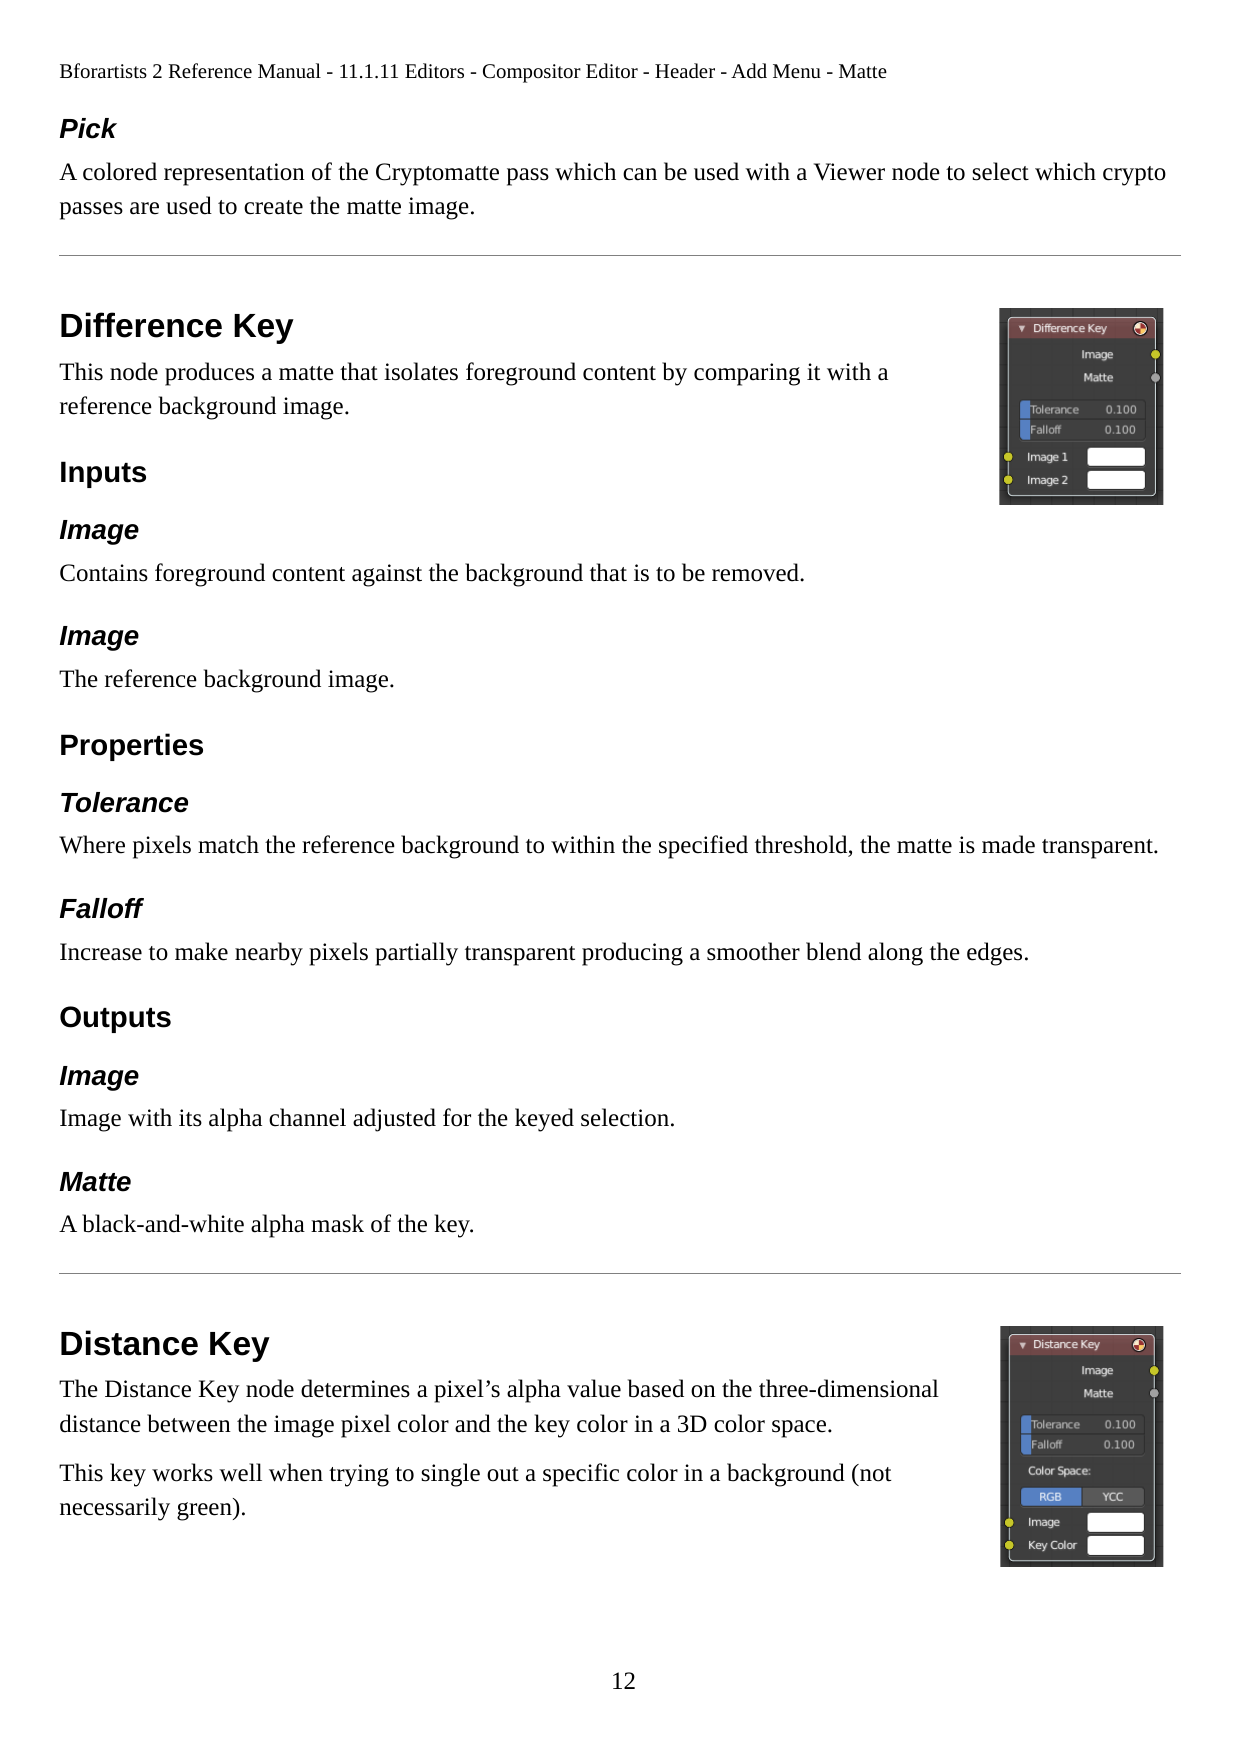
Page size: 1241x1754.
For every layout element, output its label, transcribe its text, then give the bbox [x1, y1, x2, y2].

subtitle Tolerance [59, 786, 1181, 818]
subtitle [1164, 455, 1181, 488]
text This key works well when trying to single out a specific color in a background (not necessarily green). [59, 1458, 1000, 1521]
subtitle Image [59, 1059, 1181, 1091]
text The reference background image. [59, 664, 1181, 693]
subtitle Difference Key [59, 306, 1181, 344]
text The Distance Key node determines a pixel’s alpha value based on the three-dimensional distance between the image pixel color and the key color in a 3D color space. [59, 1374, 1000, 1438]
subtitle Falloff [59, 892, 1181, 924]
subtitle Image [59, 619, 1181, 651]
subtitle Matte [59, 1165, 1181, 1197]
text Increase to make nearby pixels partially transparent producing a smoother blend along the edges. [59, 937, 1181, 965]
subtitle Distance Key [59, 1323, 1181, 1362]
subtitle Inputs [59, 455, 999, 488]
text This node produces a matte that isolates foreground content by comparing it with a reference background image. [59, 357, 999, 420]
subtitle Outputs [59, 1000, 1181, 1034]
text Contains foreground content against the background that is to be removed. [59, 558, 1181, 587]
text Image with its alpha channel adjusted for the keyed selection. [59, 1103, 1181, 1132]
text A black-and-white alpha mask of the key. [59, 1209, 1181, 1238]
subtitle Properties [59, 727, 1181, 761]
subtitle Pick [59, 113, 1181, 144]
picture [1000, 1326, 1164, 1567]
text A colored representation of the Cryptomatte pass which can be used with a Viewer node to select which crypto passes are used to create the matte image. [59, 157, 1181, 220]
subtitle Image [59, 513, 1181, 545]
picture [999, 308, 1164, 505]
text Where pixels match the reference background to within the specified threshold, the matte is made transparent. [59, 831, 1181, 859]
